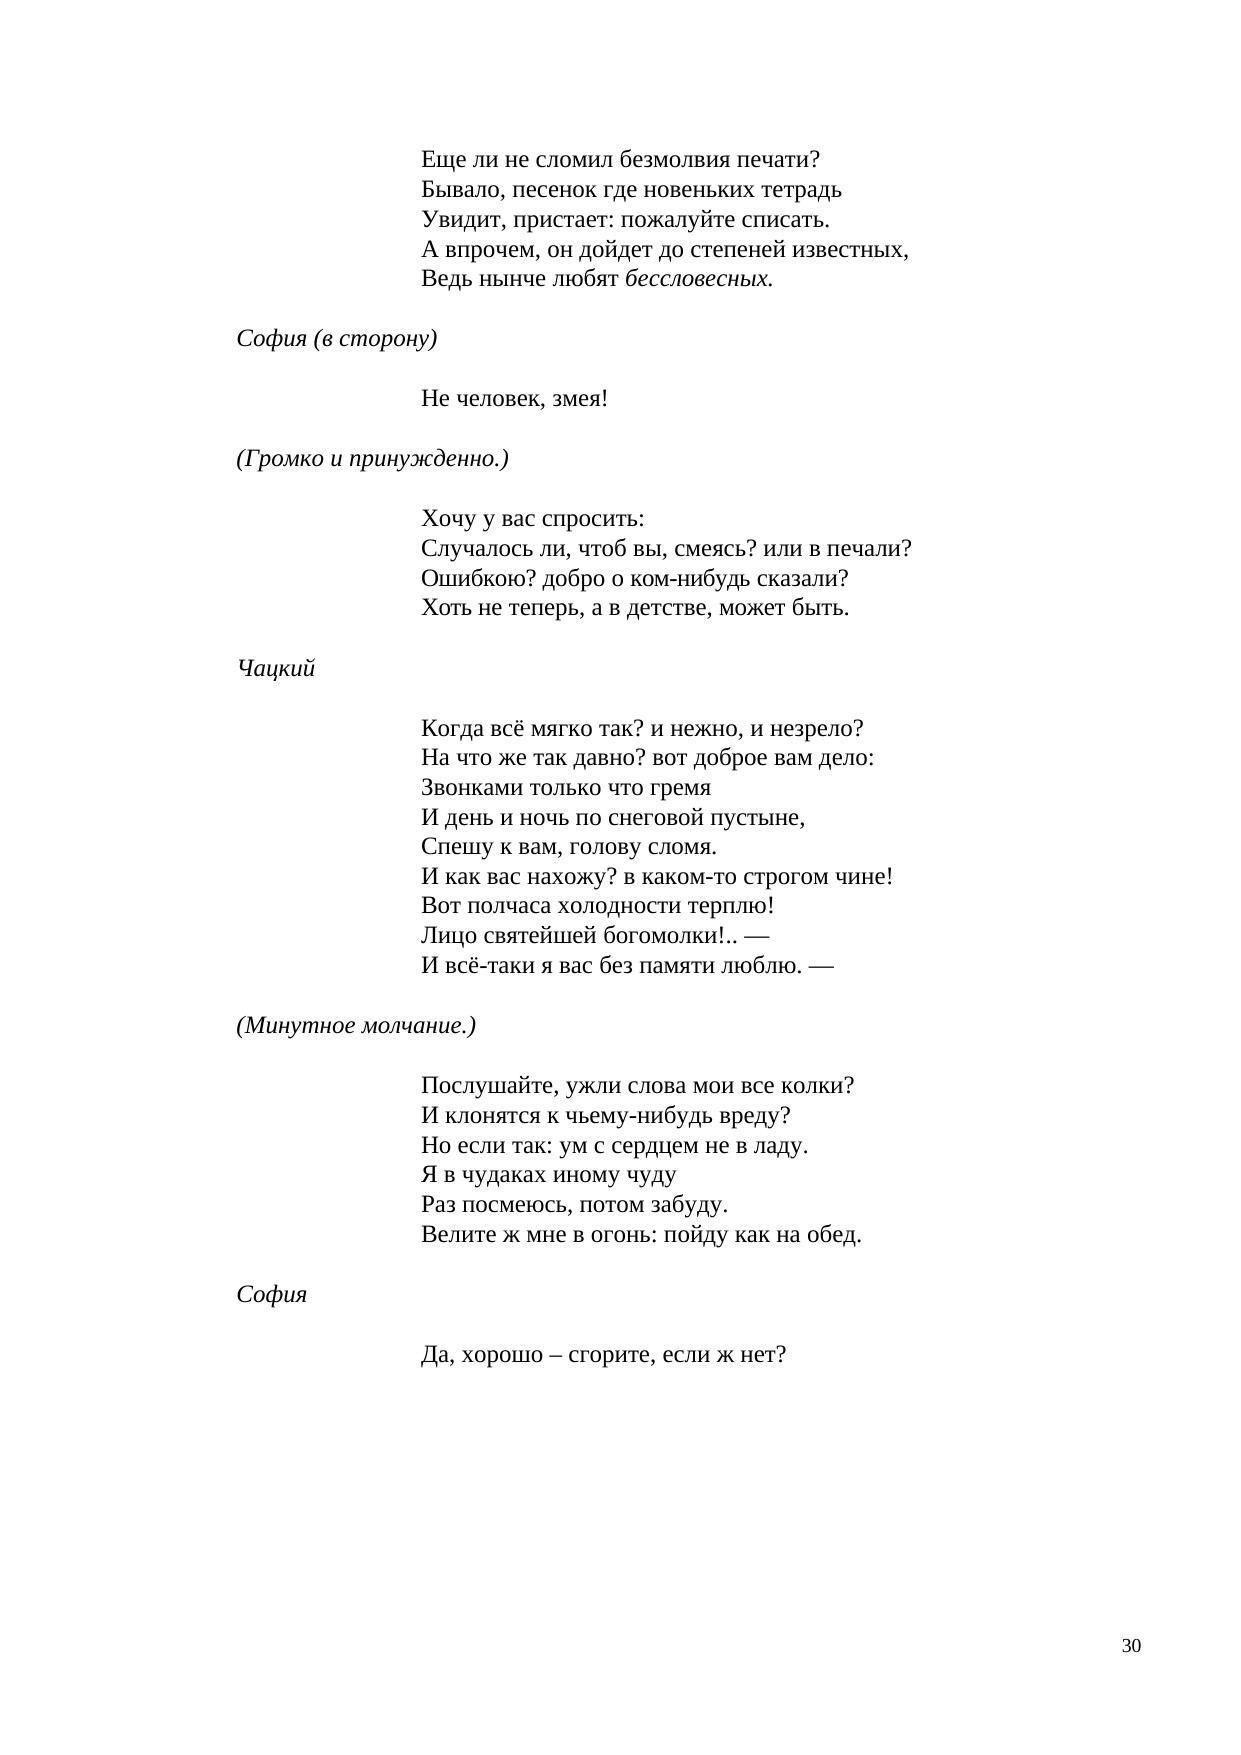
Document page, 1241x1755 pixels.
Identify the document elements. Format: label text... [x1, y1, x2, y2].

text Да, хорошо – сгорите, если ж нет? [421, 1339, 1168, 1368]
text Еще ли не сломил безмолвия печати? Бывало, песенок где новеньких тетрадь Увидит, пристает: пожалуйте списать. [421, 144, 893, 232]
text София [236, 1279, 1168, 1308]
text А впрочем, он дойдет до степеней известных, Ведь нынче любят бессловесных. [421, 234, 946, 292]
text Хоть не теперь, а в детстве, может быть. [421, 592, 1168, 621]
text Но если так: ум с сердцем не в ладу. Я в чудаках иному чуду [421, 1130, 819, 1188]
text Чацкий [236, 653, 1168, 681]
text Лицо святейшей богомолки!.. — [421, 920, 1168, 949]
text Когда всё мягко так? и нежно, и незрело? На что же так давно? вот доброе вам дело: Звонками только что гремя [421, 713, 881, 801]
text (Минутное молчание.) [236, 1010, 1168, 1039]
text Хочу у вас спросить: [421, 503, 1168, 532]
text (Громко и принужденно.) [236, 443, 1168, 472]
text Случалось ли, чтоб вы, смеясь? или в печали? Ошибкою? добро о ком-нибудь сказали? [421, 533, 914, 591]
text Раз посмеюсь, потом забуду. [421, 1189, 1168, 1218]
text И как вас нахожу? в каком-то строгом чине! Вот полчаса холодности терплю! [421, 861, 896, 919]
text И день и ночь по снеговой пустыне, Спешу к вам, голову сломя. [421, 802, 857, 860]
text Велите ж мне в огонь: пойду как на обед. [421, 1219, 1168, 1248]
text Послушайте, ужли слова мои все колки? И клонятся к чьему-нибудь вреду? [421, 1070, 858, 1129]
text Не человек, змея! [421, 383, 1168, 412]
text И всё-таки я вас без памяти люблю. — [421, 950, 1168, 979]
text София (в сторону) [236, 323, 1168, 352]
